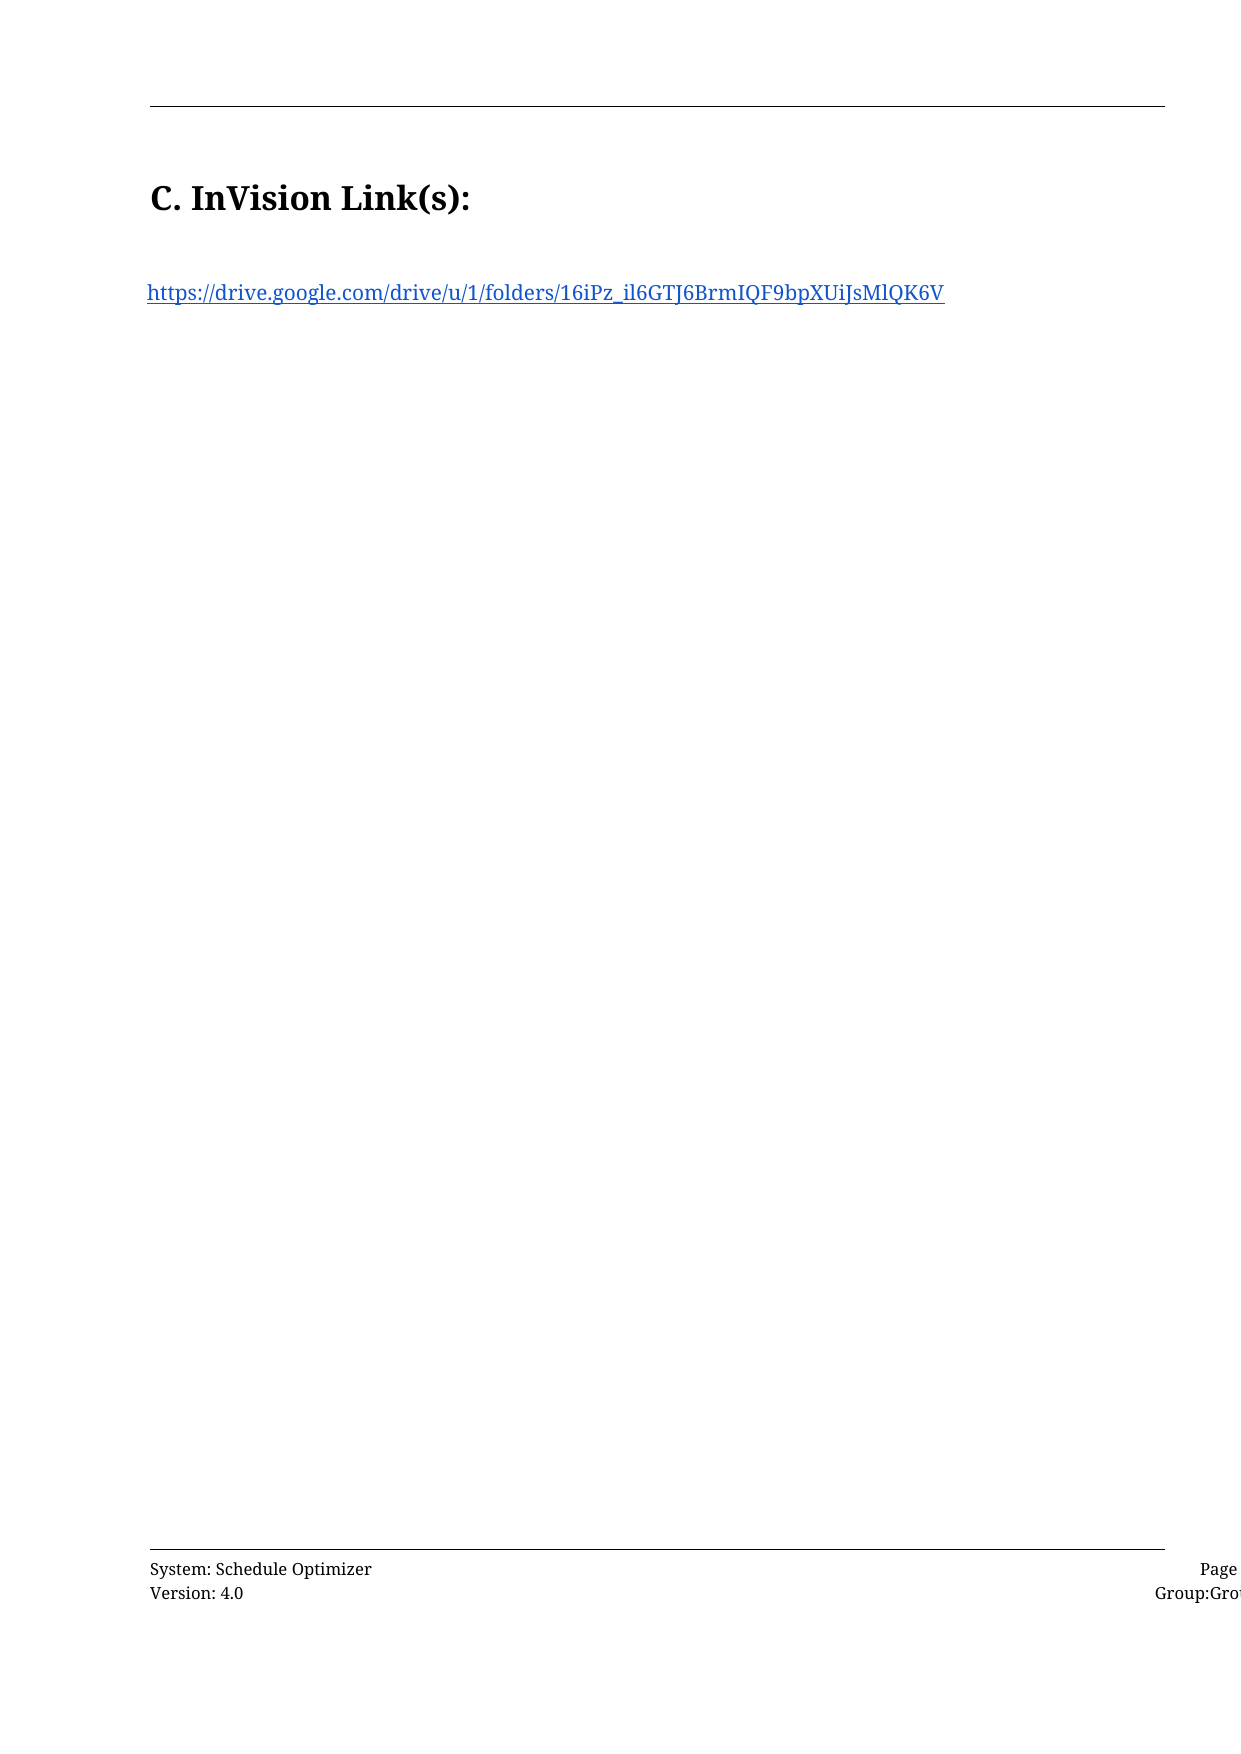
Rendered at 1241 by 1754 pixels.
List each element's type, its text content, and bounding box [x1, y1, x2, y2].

subtitle C. InVision Link(s): [150, 175, 1165, 221]
text https://drive.google.com/drive/u/1/folders/16iPz_il6GTJ6BrmIQF9bpXUiJsMlQK6V [147, 278, 1165, 307]
